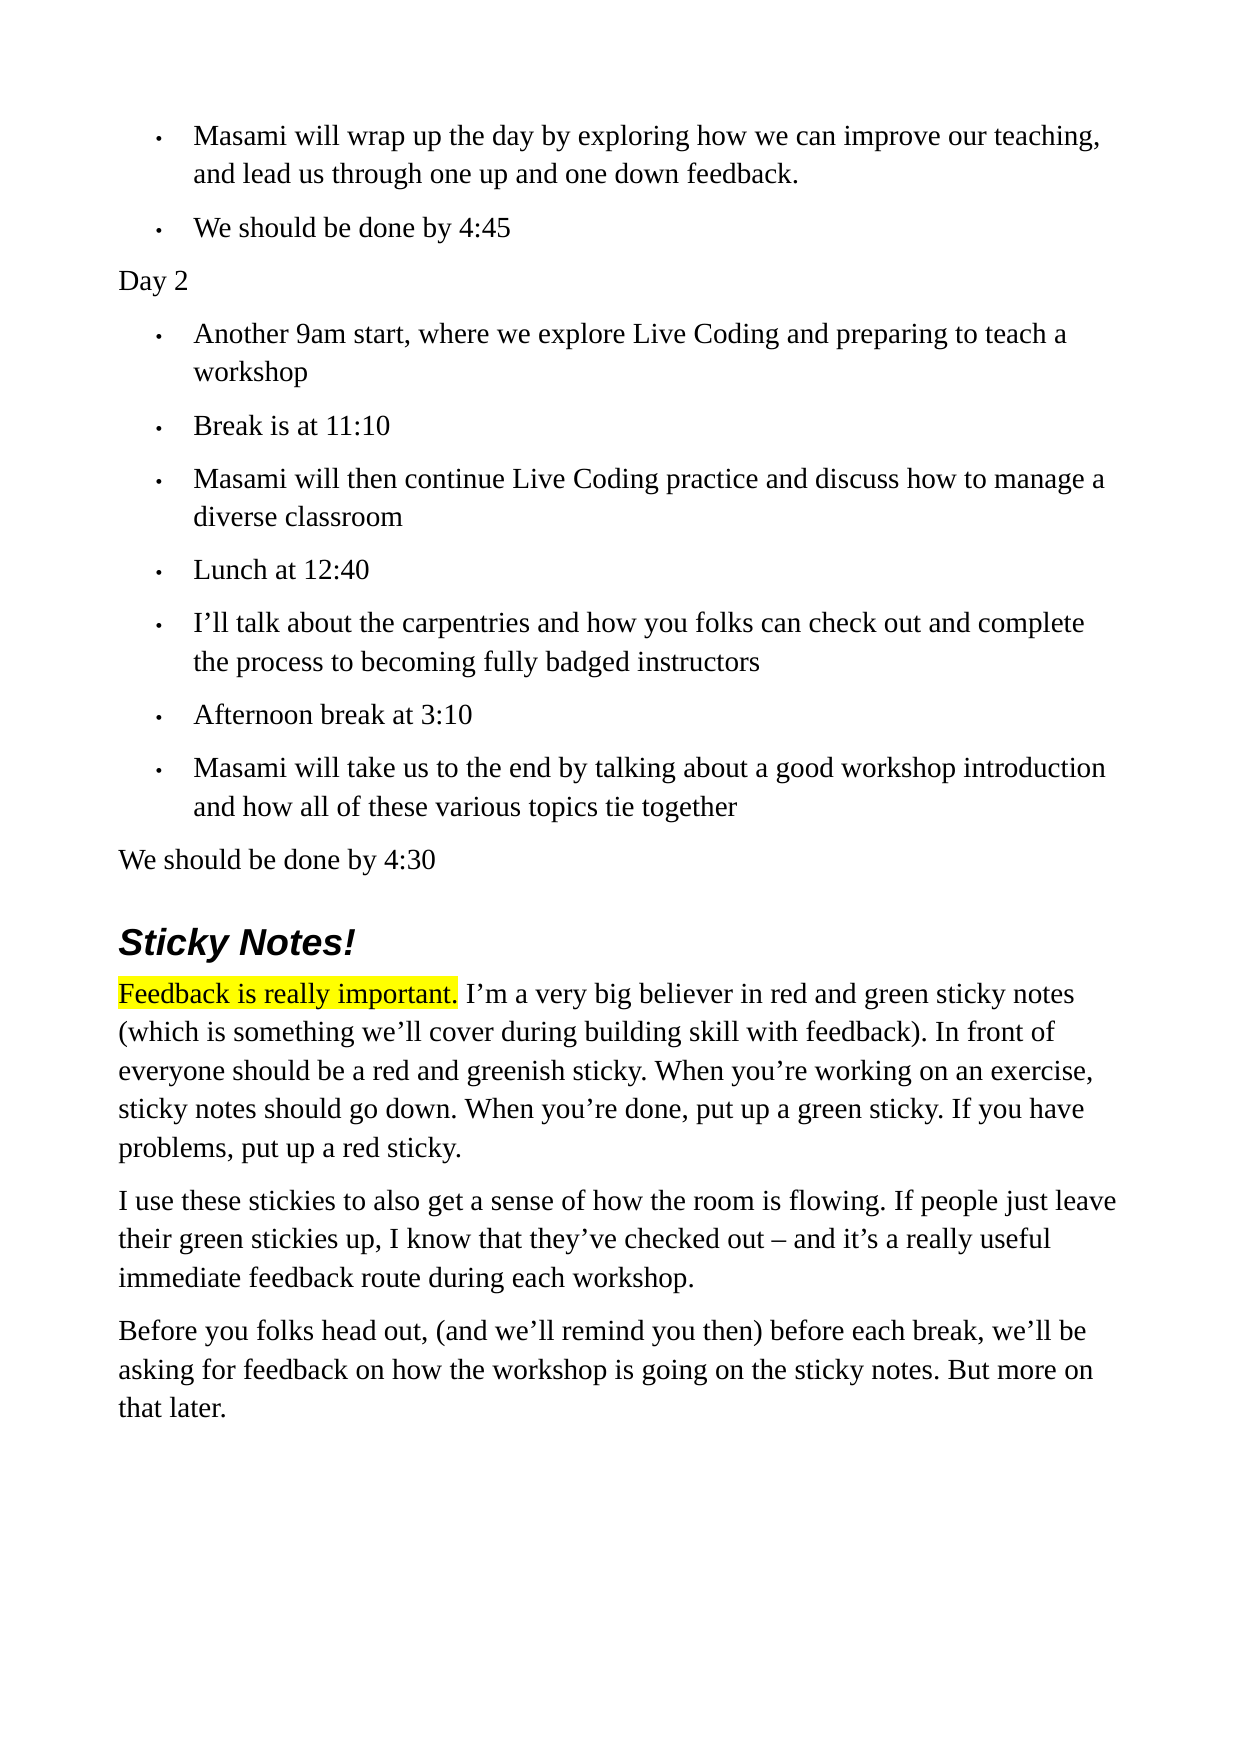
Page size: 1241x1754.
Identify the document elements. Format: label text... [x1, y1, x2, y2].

list Lunch at 12:40 [156, 552, 1122, 586]
text Feedback is really important. I’m a very big believer in red and green sticky notes (which is something we’ll cover during building skill with feedback). In front of everyone should be a red and greenish sticky. When you’re working on an exercise, sticky notes should go down. When you’re done, put up a green sticky. If you have problems, put up a red sticky. [118, 976, 1122, 1163]
text Day 2 [118, 263, 1122, 296]
text Before you folks head out, (and we’ll remind you then) before each break, we’ll be asking for feedback on how the workshop is going on the sticky notes. But more on that later. [118, 1313, 1122, 1424]
list We should be done by 4:45 [156, 210, 1122, 243]
list Another 9am start, where we explore Live Coding and preparing to teach a workshop [156, 316, 1122, 388]
list I’ll talk about the carpentries and how you folks can check out and complete the process to becoming fully badged instructors [156, 606, 1122, 678]
list Masami will wrap up the day by exploring how we can improve our teaching, and lead us through one up and one down feedback. [156, 118, 1122, 190]
text We should be done by 4:30 [118, 842, 1122, 876]
list Masami will take us to the end by talking about a good workshop introduction and how all of these various topics tie together [156, 750, 1122, 822]
list Afternoon break at 3:10 [156, 697, 1122, 731]
text I use these stickies to also get a sense of how the room is flowing. If people just leave their green stickies up, I know that they’ve checked out – and it’s a really useful immediate feedback route during each workshop. [118, 1183, 1122, 1294]
subtitle Sticky Notes! [118, 920, 1122, 963]
list Break is at 11:10 [156, 408, 1122, 441]
list Masami will then continue Live Coding practice and discuss how to manage a diverse classroom [156, 461, 1122, 533]
